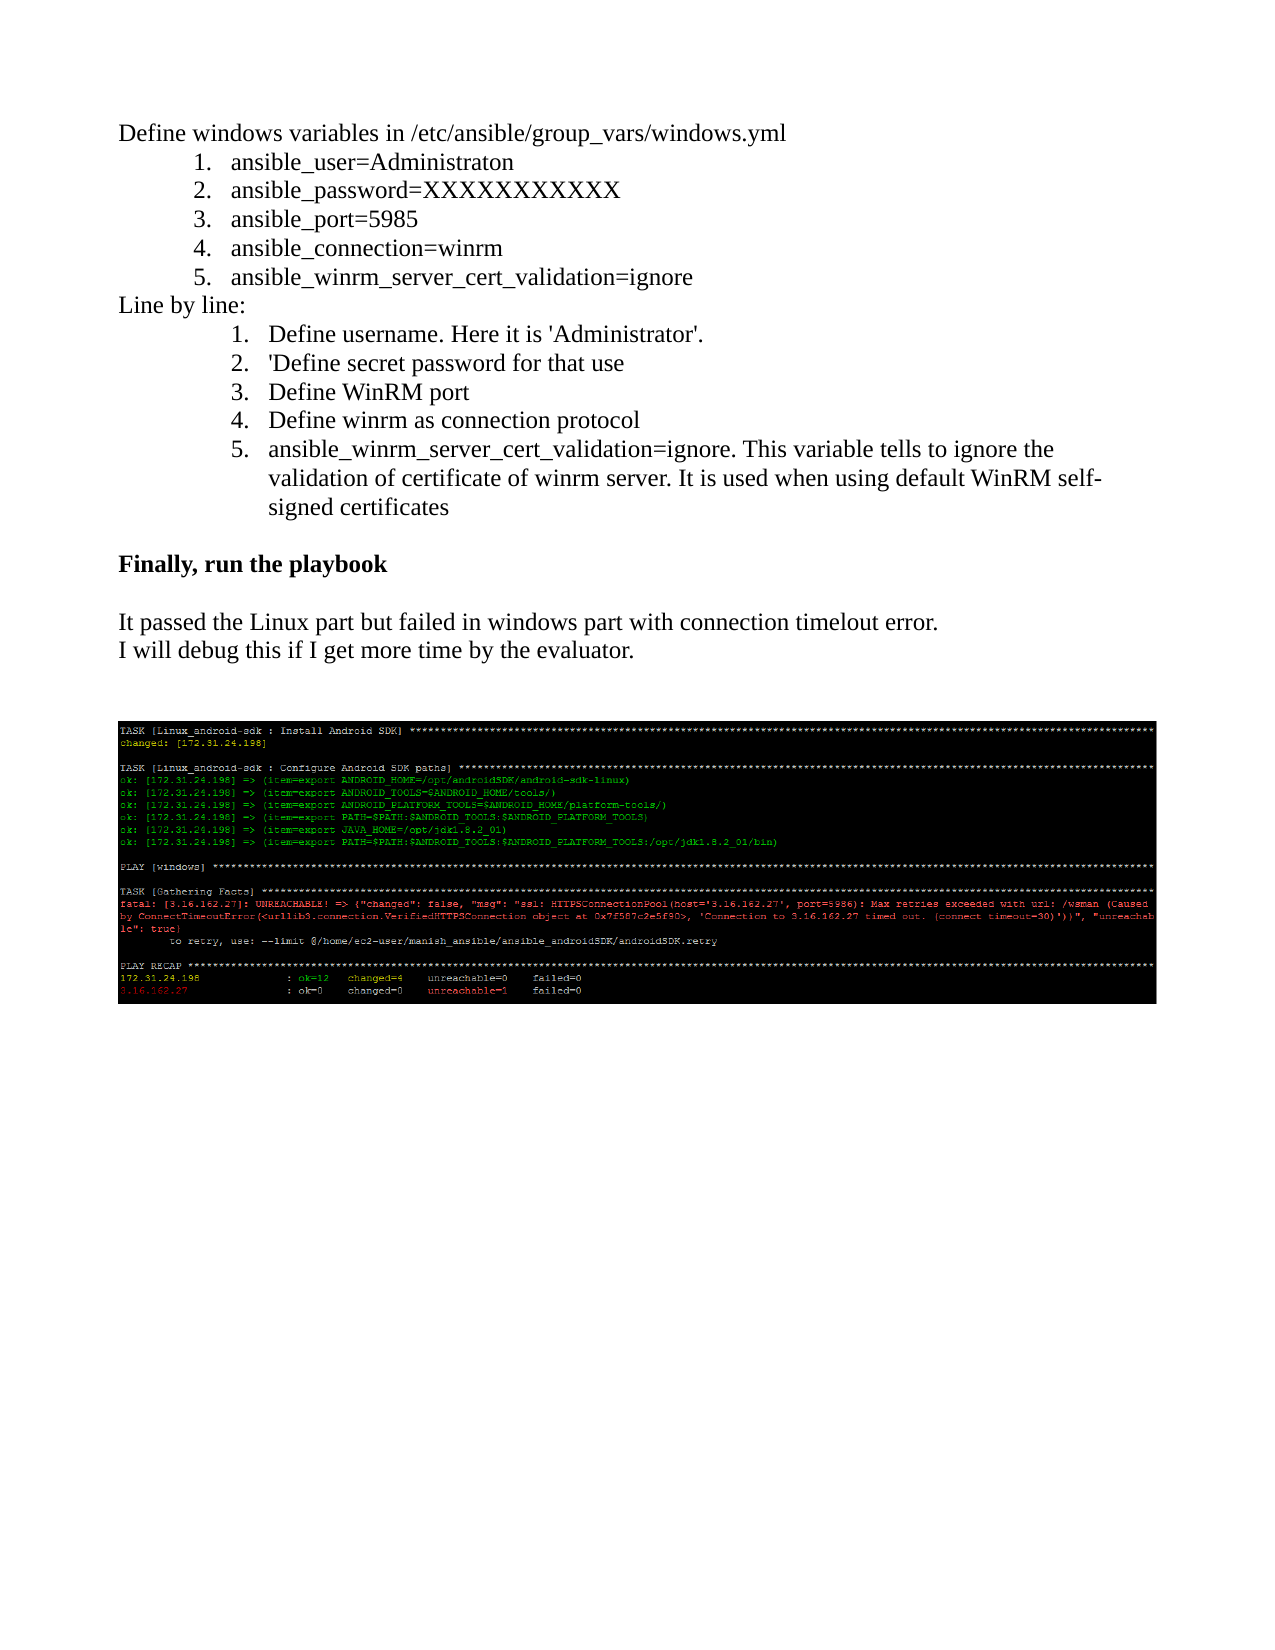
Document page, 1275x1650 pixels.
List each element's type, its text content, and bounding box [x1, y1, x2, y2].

text Finally, run the playbook [118, 549, 1157, 578]
text I will debug this if I get more time by the evaluator. [118, 636, 1157, 664]
list ansible_winrm_server_cert_validation=ignore. This variable tells to ignore the validation of certificate of winrm server. It is used when using default WinRM self-signed certificates [231, 434, 1157, 521]
list Define WinRM port [231, 377, 1157, 406]
list Define winrm as connection protocol [231, 406, 1157, 434]
picture [118, 721, 1157, 1004]
text Define windows variables in /etc/ansible/group_vars/windows.yml [118, 118, 1157, 147]
list ansible_winrm_server_cert_validation=ignore [193, 262, 1157, 291]
list ansible_password=XXXXXXXXXXX [193, 176, 1157, 204]
text Line by line: [118, 291, 1157, 319]
list 'Define secret password for that use [231, 348, 1157, 377]
text It passed the Linux part but failed in windows part with connection timelout error. [118, 607, 1157, 636]
list Define username. Here it is 'Administrator'. [231, 319, 1157, 348]
list ansible_user=Administraton [193, 147, 1157, 176]
list ansible_connection=winrm [193, 233, 1157, 262]
list ansible_port=5985 [193, 204, 1157, 233]
